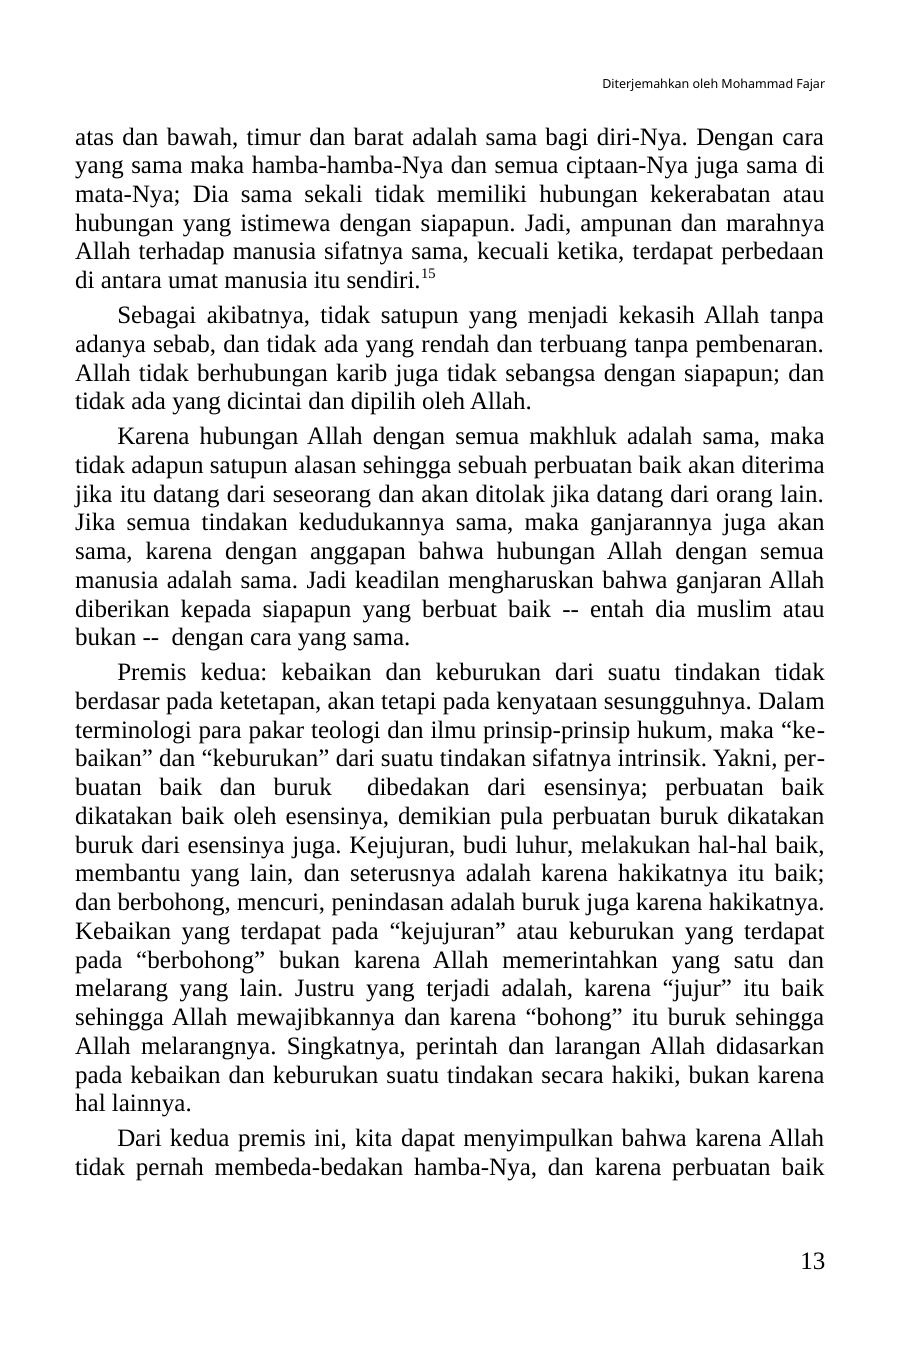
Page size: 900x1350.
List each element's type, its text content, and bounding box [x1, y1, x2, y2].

text Dari kedua premis ini, kita dapat menyimpulkan bahwa karena Allah tidak pernah membeda-bedakan hamba-Nya, dan karena perbuatan baik [75, 1123, 825, 1181]
text atas dan bawah, timur dan barat adalah sama bagi diri-Nya. Dengan cara yang sama maka hamba-hamba-Nya dan semua ciptaan-Nya juga sama di mata-Nya; Dia sama sekali tidak memiliki hubungan kekerabatan atau hubungan yang istimewa dengan siapapun. Jadi, ampunan dan marahnya Allah terhadap manusia sifatnya sama, kecuali ketika, terdapat perbedaan di antara umat manusia itu sendiri. [75, 122, 825, 294]
text Sebagai akibatnya, tidak satupun yang menjadi kekasih Allah tanpa adanya sebab, dan tidak ada yang rendah dan terbuang tanpa pembenaran. Allah tidak berhubungan karib juga tidak sebangsa dengan siapapun; dan tidak ada yang dicintai dan dipilih oleh Allah. [75, 300, 825, 415]
text Premis kedua: kebaikan dan keburukan dari suatu tindakan tidak berdasar pada ketetapan, akan tetapi pada kenyataan sesungguhnya. Dalam terminologi para pakar teologi dan ilmu prinsip-prinsip hukum, maka “ke­baikan” dan “keburukan” dari suatu tindakan sifatnya intrinsik. Yakni, per­buatan baik dan buruk dibedakan dari esensinya; perbuatan baik dikatakan baik oleh esensinya, demikian pula perbuatan buruk dikatakan buruk dari esensinya juga. Kejujuran, budi luhur, melakukan hal-hal baik, membantu yang lain, dan seterusnya adalah karena hakikatnya itu baik; dan berbohong, mencuri, penindasan adalah buruk juga karena hakikatnya. Kebaikan yang terdapat pada “kejujuran” atau keburukan yang terdapat pada “berbohong” bukan karena Allah memerintahkan yang satu dan melarang yang lain. Justru yang terjadi adalah, karena “jujur” itu baik sehingga Allah mewajibkannya dan karena “bohong” itu buruk sehingga Allah melarangnya. Singkatnya, perintah dan larangan Allah didasarkan pada kebaikan dan keburukan suatu tindakan secara hakiki, bukan karena hal lainnya. [75, 657, 825, 1117]
text Karena hubungan Allah dengan semua makhluk adalah sama, maka tidak adapun satupun alasan sehingga sebuah perbuatan baik akan diterima jika itu datang dari seseorang dan akan ditolak jika datang dari orang lain. Jika semua tindakan kedudukannya sama, maka ganjarannya juga akan sama, karena dengan anggapan bahwa hubungan Allah dengan semua manusia adalah sama. Jadi keadilan mengharuskan bahwa ganjaran Allah diberikan kepada siapapun yang berbuat baik -- entah dia muslim atau bukan -- dengan cara yang sama. [75, 421, 825, 651]
